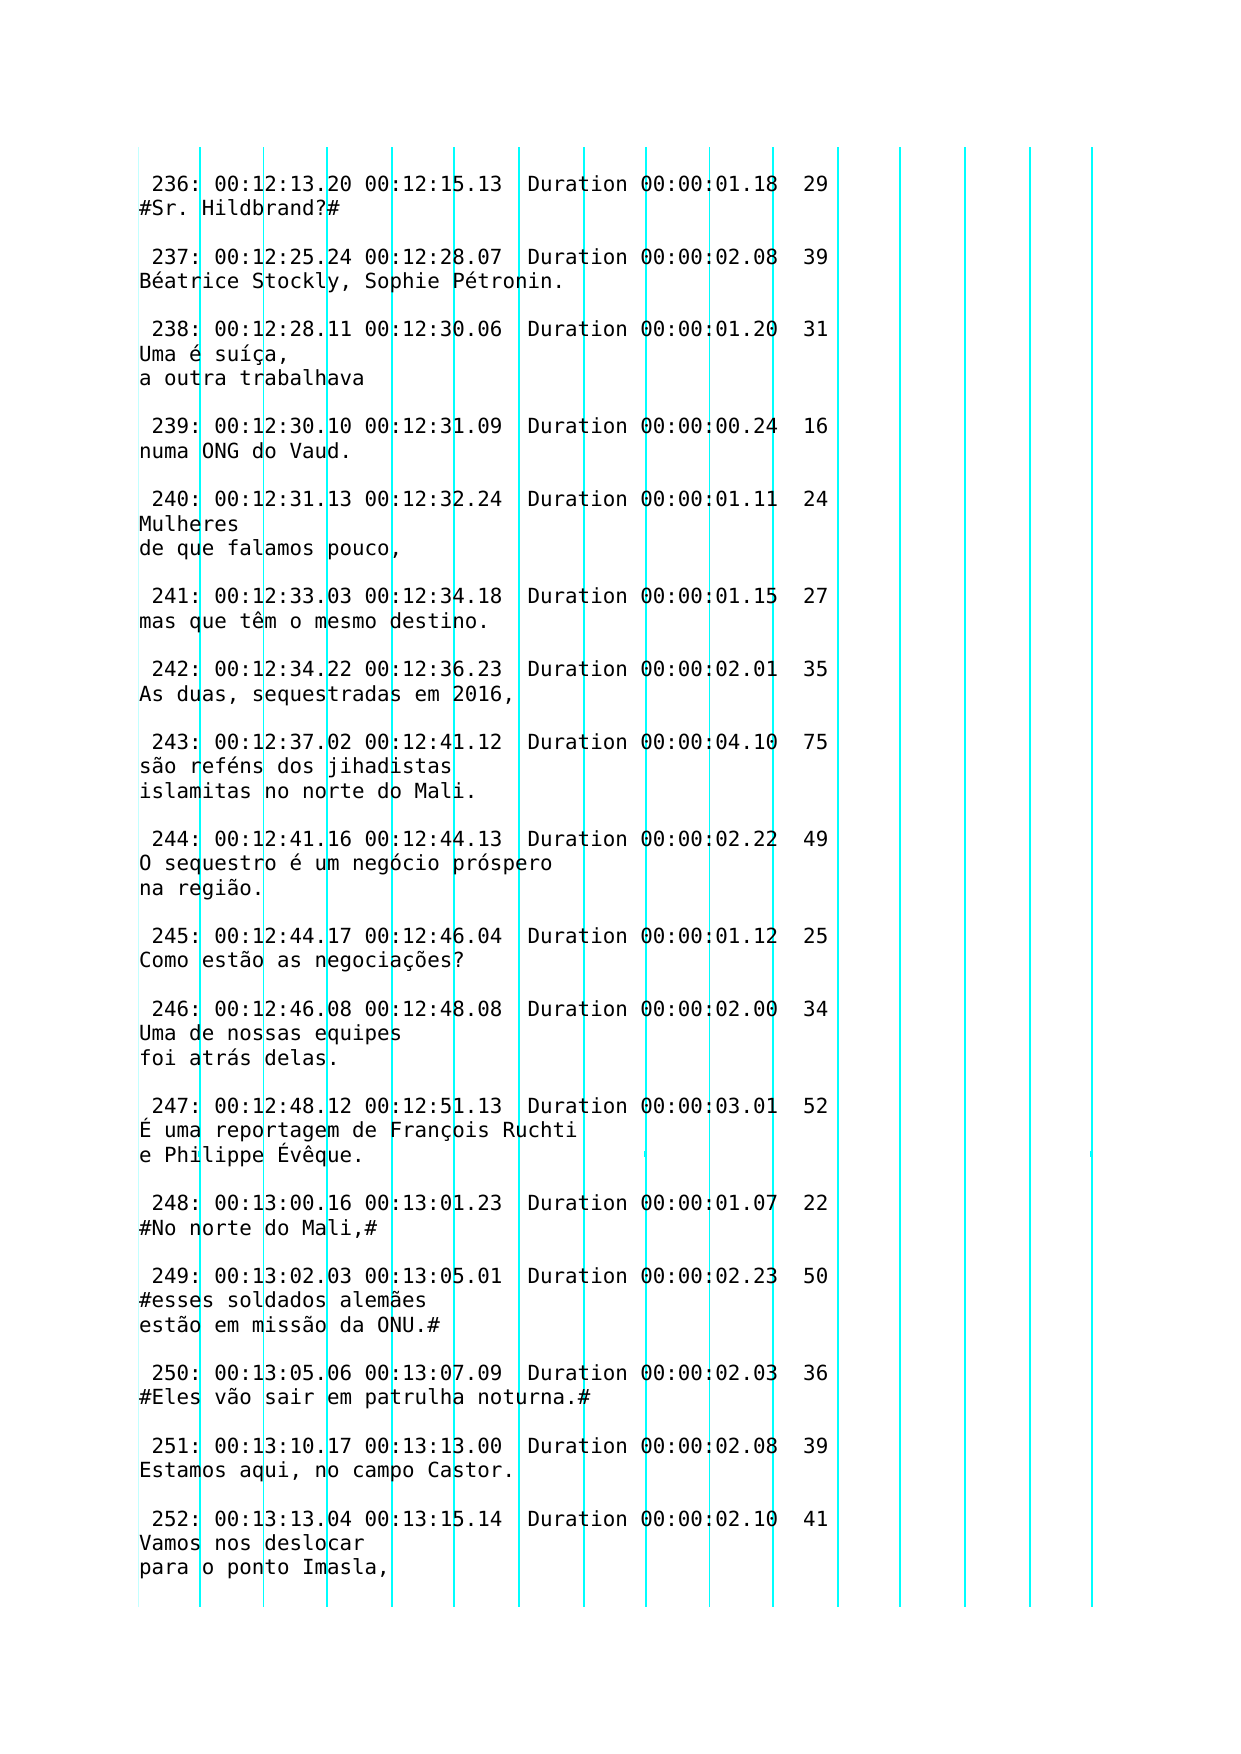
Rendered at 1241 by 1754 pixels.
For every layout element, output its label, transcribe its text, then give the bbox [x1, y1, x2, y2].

text 238: 00:12:28.11 00:12:30.06 Duration 00:00:01.20 31 [139, 317, 1101, 342]
text 240: 00:12:31.13 00:12:32.24 Duration 00:00:01.11 24 [139, 487, 1101, 512]
text 242: 00:12:34.22 00:12:36.23 Duration 00:00:02.01 35 [139, 657, 1101, 682]
text na região. [139, 876, 1101, 900]
text Como estão as negociações? [139, 948, 1101, 973]
text 241: 00:12:33.03 00:12:34.18 Duration 00:00:01.15 27 [139, 584, 1101, 609]
text As duas, sequestradas em 2016, [139, 682, 1101, 706]
text para o ponto Imasla, [139, 1555, 1101, 1579]
text 248: 00:13:00.16 00:13:01.23 Duration 00:00:01.07 22 [139, 1191, 1101, 1216]
text Uma de nossas equipes [139, 1021, 1101, 1046]
text O sequestro é um negócio próspero [139, 851, 1101, 876]
text 250: 00:13:05.06 00:13:07.09 Duration 00:00:02.03 36 [139, 1361, 1101, 1385]
text 246: 00:12:46.08 00:12:48.08 Duration 00:00:02.00 34 [139, 997, 1101, 1021]
text 249: 00:13:02.03 00:13:05.01 Duration 00:00:02.23 50 [139, 1264, 1101, 1288]
text 245: 00:12:44.17 00:12:46.04 Duration 00:00:01.12 25 [139, 924, 1101, 948]
text 236: 00:12:13.20 00:12:15.13 Duration 00:00:01.18 29 [139, 172, 1101, 196]
text 237: 00:12:25.24 00:12:28.07 Duration 00:00:02.08 39 [139, 245, 1101, 269]
text Uma é suíça, [139, 342, 1101, 366]
text numa ONG do Vaud. [139, 439, 1101, 463]
text 243: 00:12:37.02 00:12:41.12 Duration 00:00:04.10 75 [139, 730, 1101, 754]
text são reféns dos jihadistas [139, 754, 1101, 779]
text mas que têm o mesmo destino. [139, 609, 1101, 633]
text 244: 00:12:41.16 00:12:44.13 Duration 00:00:02.22 49 [139, 827, 1101, 851]
text Béatrice Stockly, Sophie Pétronin. [139, 269, 1101, 293]
text e Philippe Évêque. [139, 1143, 1101, 1167]
text #esses soldados alemães [139, 1288, 1101, 1313]
text foi atrás delas. [139, 1046, 1101, 1070]
text islamitas no norte do Mali. [139, 779, 1101, 803]
text É uma reportagem de François Ruchti [139, 1118, 1101, 1143]
text Estamos aqui, no campo Castor. [139, 1458, 1101, 1482]
text 239: 00:12:30.10 00:12:31.09 Duration 00:00:00.24 16 [139, 414, 1101, 439]
text a outra trabalhava [139, 366, 1101, 390]
text 252: 00:13:13.04 00:13:15.14 Duration 00:00:02.10 41 [139, 1507, 1101, 1531]
picture [138, 147, 1102, 1607]
text #Sr. Hildbrand?# [139, 196, 1101, 220]
text 247: 00:12:48.12 00:12:51.13 Duration 00:00:03.01 52 [139, 1094, 1101, 1118]
text #No norte do Mali,# [139, 1216, 1101, 1240]
text de que falamos pouco, [139, 536, 1101, 560]
text estão em missão da ONU.# [139, 1313, 1101, 1337]
text Mulheres [139, 512, 1101, 536]
text 251: 00:13:10.17 00:13:13.00 Duration 00:00:02.08 39 [139, 1434, 1101, 1458]
text #Eles vão sair em patrulha noturna.# [139, 1385, 1101, 1410]
text Vamos nos deslocar [139, 1531, 1101, 1555]
